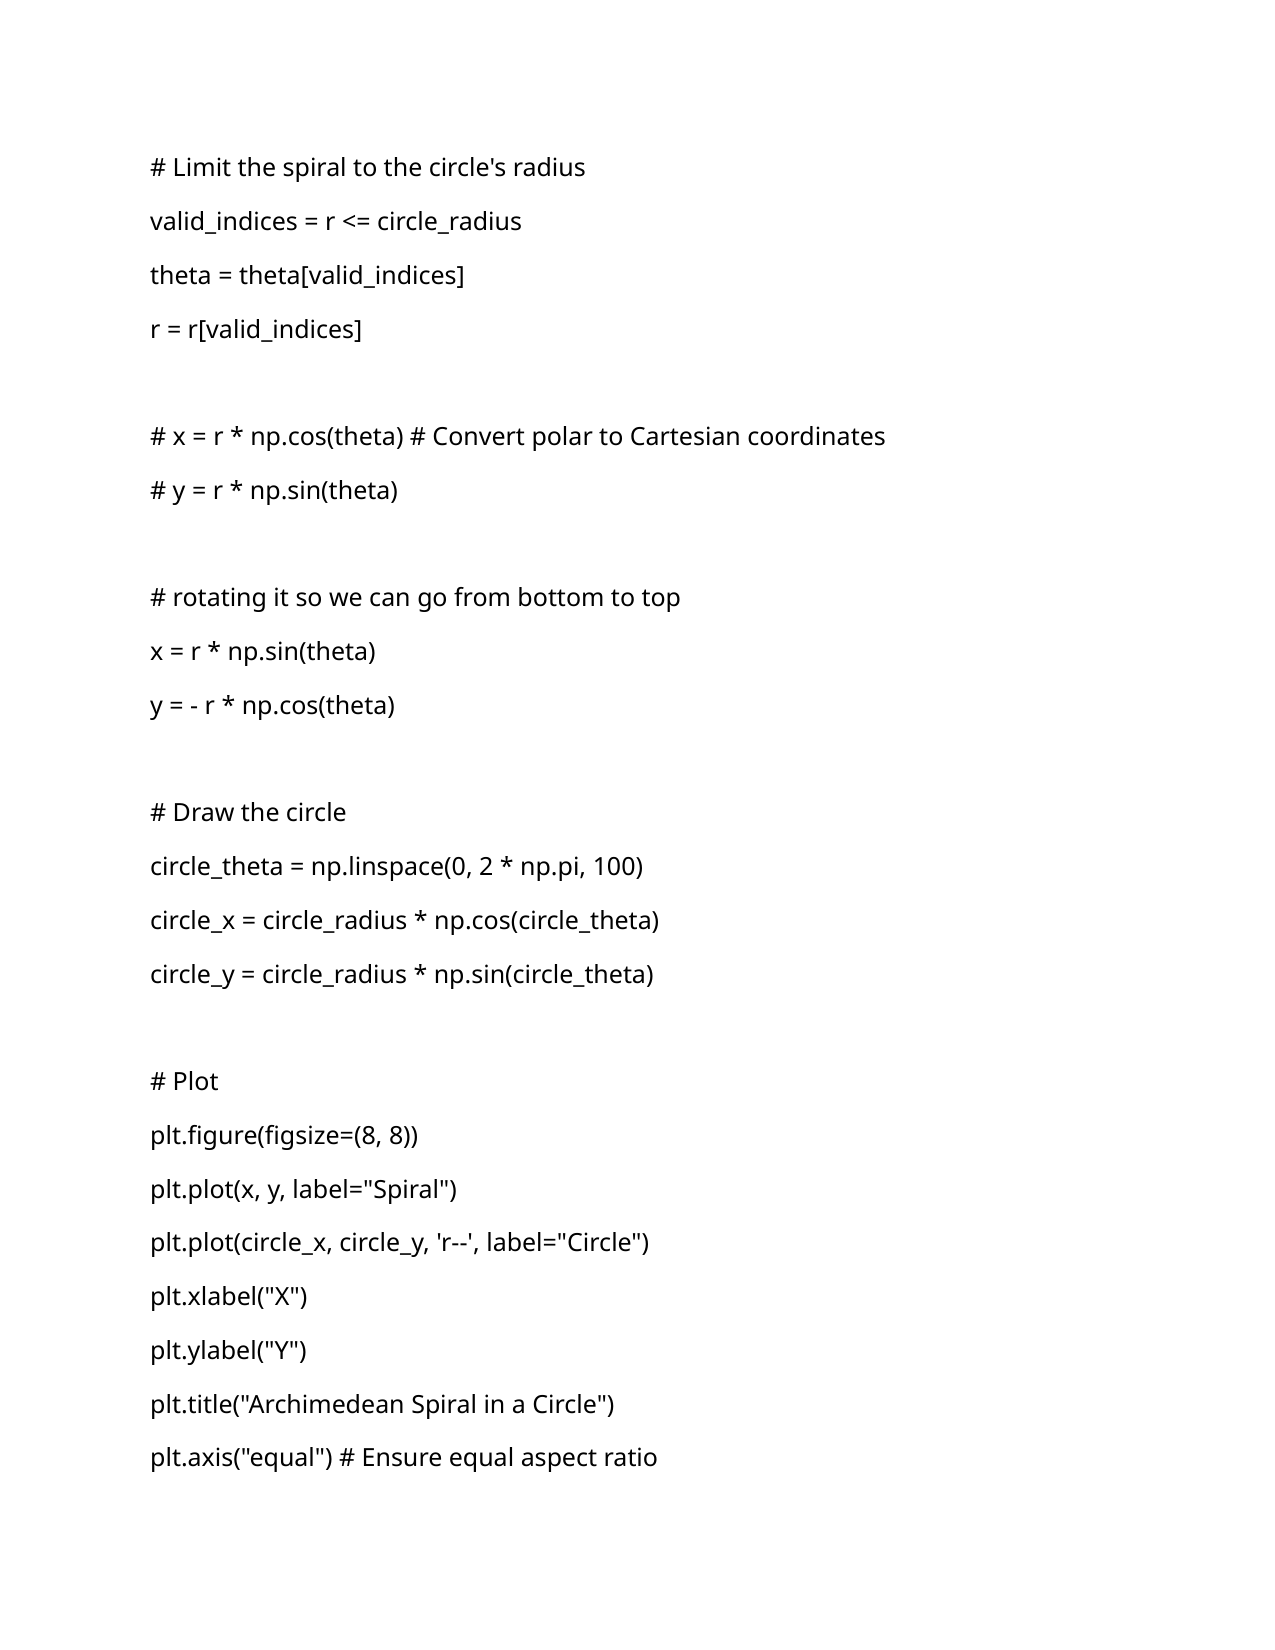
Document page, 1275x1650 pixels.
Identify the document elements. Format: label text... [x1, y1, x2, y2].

text x = r * np.sin(theta) [150, 634, 1125, 668]
text plt.figure(figsize=(8, 8)) [150, 1117, 1125, 1152]
text plt.xlabel("X") [150, 1279, 1125, 1313]
text # Draw the circle [150, 795, 1125, 829]
text plt.title("Archimedean Spiral in a Circle") [150, 1386, 1125, 1420]
text plt.ylabel("Y") [150, 1332, 1125, 1367]
text # x = r * np.cos(theta) # Convert polar to Cartesian coordinates [150, 419, 1125, 453]
text # Limit the spiral to the circle's radius [150, 150, 1125, 184]
text plt.plot(circle_x, circle_y, 'r--', label="Circle") [150, 1225, 1125, 1259]
text y = - r * np.cos(theta) [150, 687, 1125, 722]
text circle_x = circle_radius * np.cos(circle_theta) [150, 902, 1125, 937]
text circle_theta = np.linspace(0, 2 * np.pi, 100) [150, 849, 1125, 883]
text valid_indices = r <= circle_radius [150, 204, 1125, 238]
text plt.plot(x, y, label="Spiral") [150, 1171, 1125, 1205]
text # Plot [150, 1064, 1125, 1098]
text theta = theta[valid_indices] [150, 257, 1125, 292]
text plt.axis("equal") # Ensure equal aspect ratio [150, 1440, 1125, 1474]
text circle_y = circle_radius * np.sin(circle_theta) [150, 956, 1125, 990]
text # y = r * np.sin(theta) [150, 472, 1125, 507]
text r = r[valid_indices] [150, 311, 1125, 345]
text # rotating it so we can go from bottom to top [150, 580, 1125, 614]
